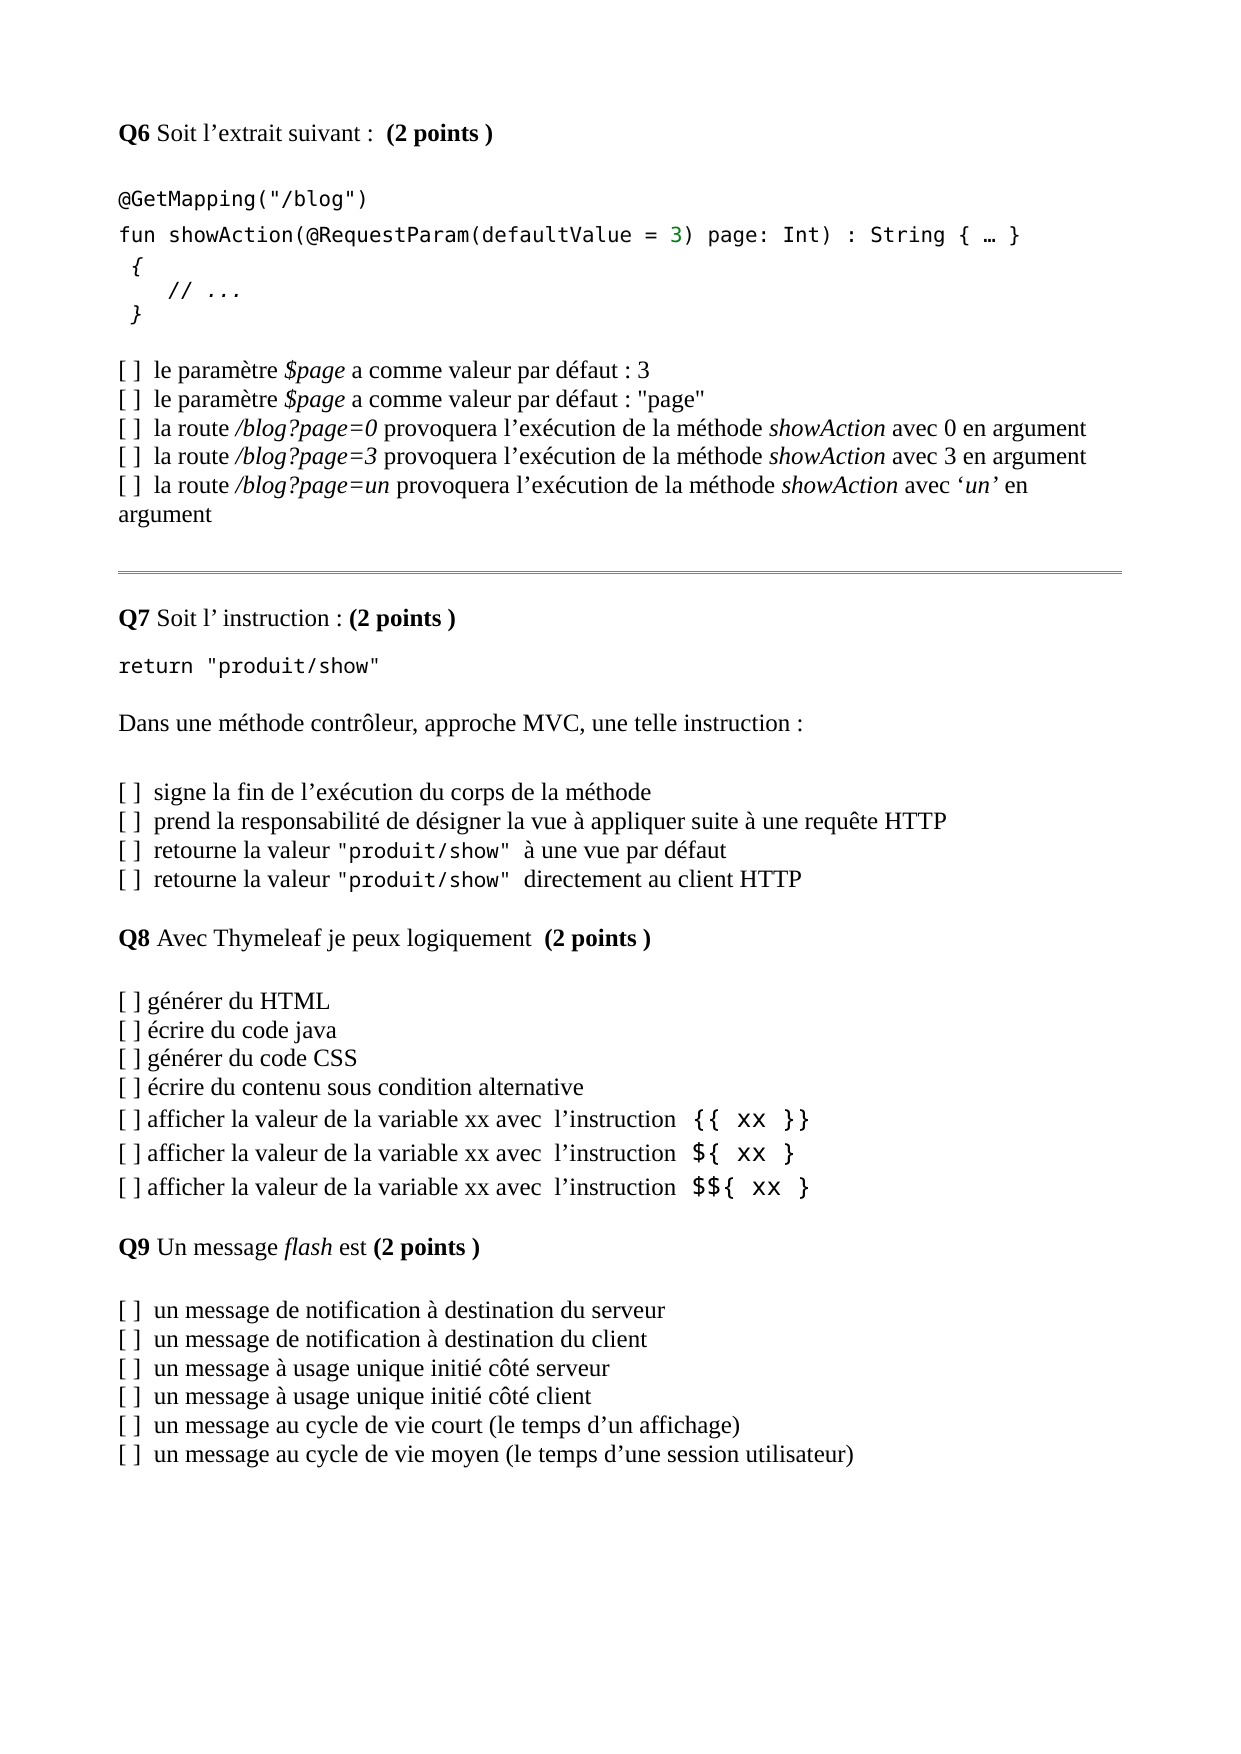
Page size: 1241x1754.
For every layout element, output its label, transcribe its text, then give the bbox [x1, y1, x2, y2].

text [ ] prend la responsabilité de désigner la vue à appliquer suite à une requête HTTP [118, 806, 1122, 835]
text [ ] un message à usage unique initié côté serveur [118, 1353, 1122, 1381]
text Q9 Un message flash est (2 points ) [118, 1232, 1122, 1261]
text } [118, 302, 1122, 326]
text [ ] écrire du contenu sous condition alternative [118, 1072, 1122, 1101]
text [ ] retourne la valeur "produit/show" directement au client HTTP [118, 864, 1122, 894]
text [ ] un message de notification à destination du serveur [118, 1295, 1122, 1324]
text [ ] le paramètre $page a comme valeur par défaut : "page" [118, 384, 1122, 413]
text [ ] un message au cycle de vie moyen (le temps d’une session utilisateur) [118, 1439, 1122, 1468]
text [ ] la route /blog?page=0 provoquera l’exécution de la méthode showAction avec 0 en argument [118, 413, 1122, 441]
text [ ] le paramètre $page a comme valeur par défaut : 3 [118, 355, 1122, 384]
text [ ] signe la fin de l’exécution du corps de la méthode [118, 777, 1122, 806]
text { [118, 254, 1122, 278]
text [ ] un message de notification à destination du client [118, 1324, 1122, 1353]
text Dans une méthode contrôleur, approche MVC, une telle instruction : [118, 708, 1122, 737]
text [ ] afficher la valeur de la variable xx avec l’instruction $${ xx } [118, 1169, 1122, 1203]
text [ ] écrire du code java [118, 1015, 1122, 1043]
text [ ] un message au cycle de vie court (le temps d’un affichage) [118, 1410, 1122, 1439]
text [ ] retourne la valeur "produit/show" à une vue par défaut [118, 835, 1122, 864]
text fun showAction(@RequestParam(defaultValue = 3) page: Int) : String { … } [118, 223, 1122, 248]
text Q8 Avec Thymeleaf je peux logiquement (2 points ) [118, 923, 1122, 951]
text [ ] un message à usage unique initié côté client [118, 1381, 1122, 1410]
text [ ] la route /blog?page=un provoquera l’exécution de la méthode showAction avec ‘un’ en argument [118, 470, 1122, 528]
text [ ] générer du HTML [118, 986, 1122, 1015]
text return "produit/show" [118, 652, 1122, 680]
text [ ] générer du code CSS [118, 1043, 1122, 1072]
text @GetMapping("/blog") [118, 187, 1122, 212]
text [ ] la route /blog?page=3 provoquera l’exécution de la méthode showAction avec 3 en argument [118, 441, 1122, 470]
text Q6 Soit l’extrait suivant : (2 points ) [118, 118, 1122, 147]
text [ ] afficher la valeur de la variable xx avec l’instruction {{ xx }} [118, 1101, 1122, 1135]
text [ ] afficher la valeur de la variable xx avec l’instruction ${ xx } [118, 1135, 1122, 1169]
text // ... [118, 278, 1122, 302]
text Q7 Soit l’ instruction : (2 points ) [118, 603, 1122, 631]
